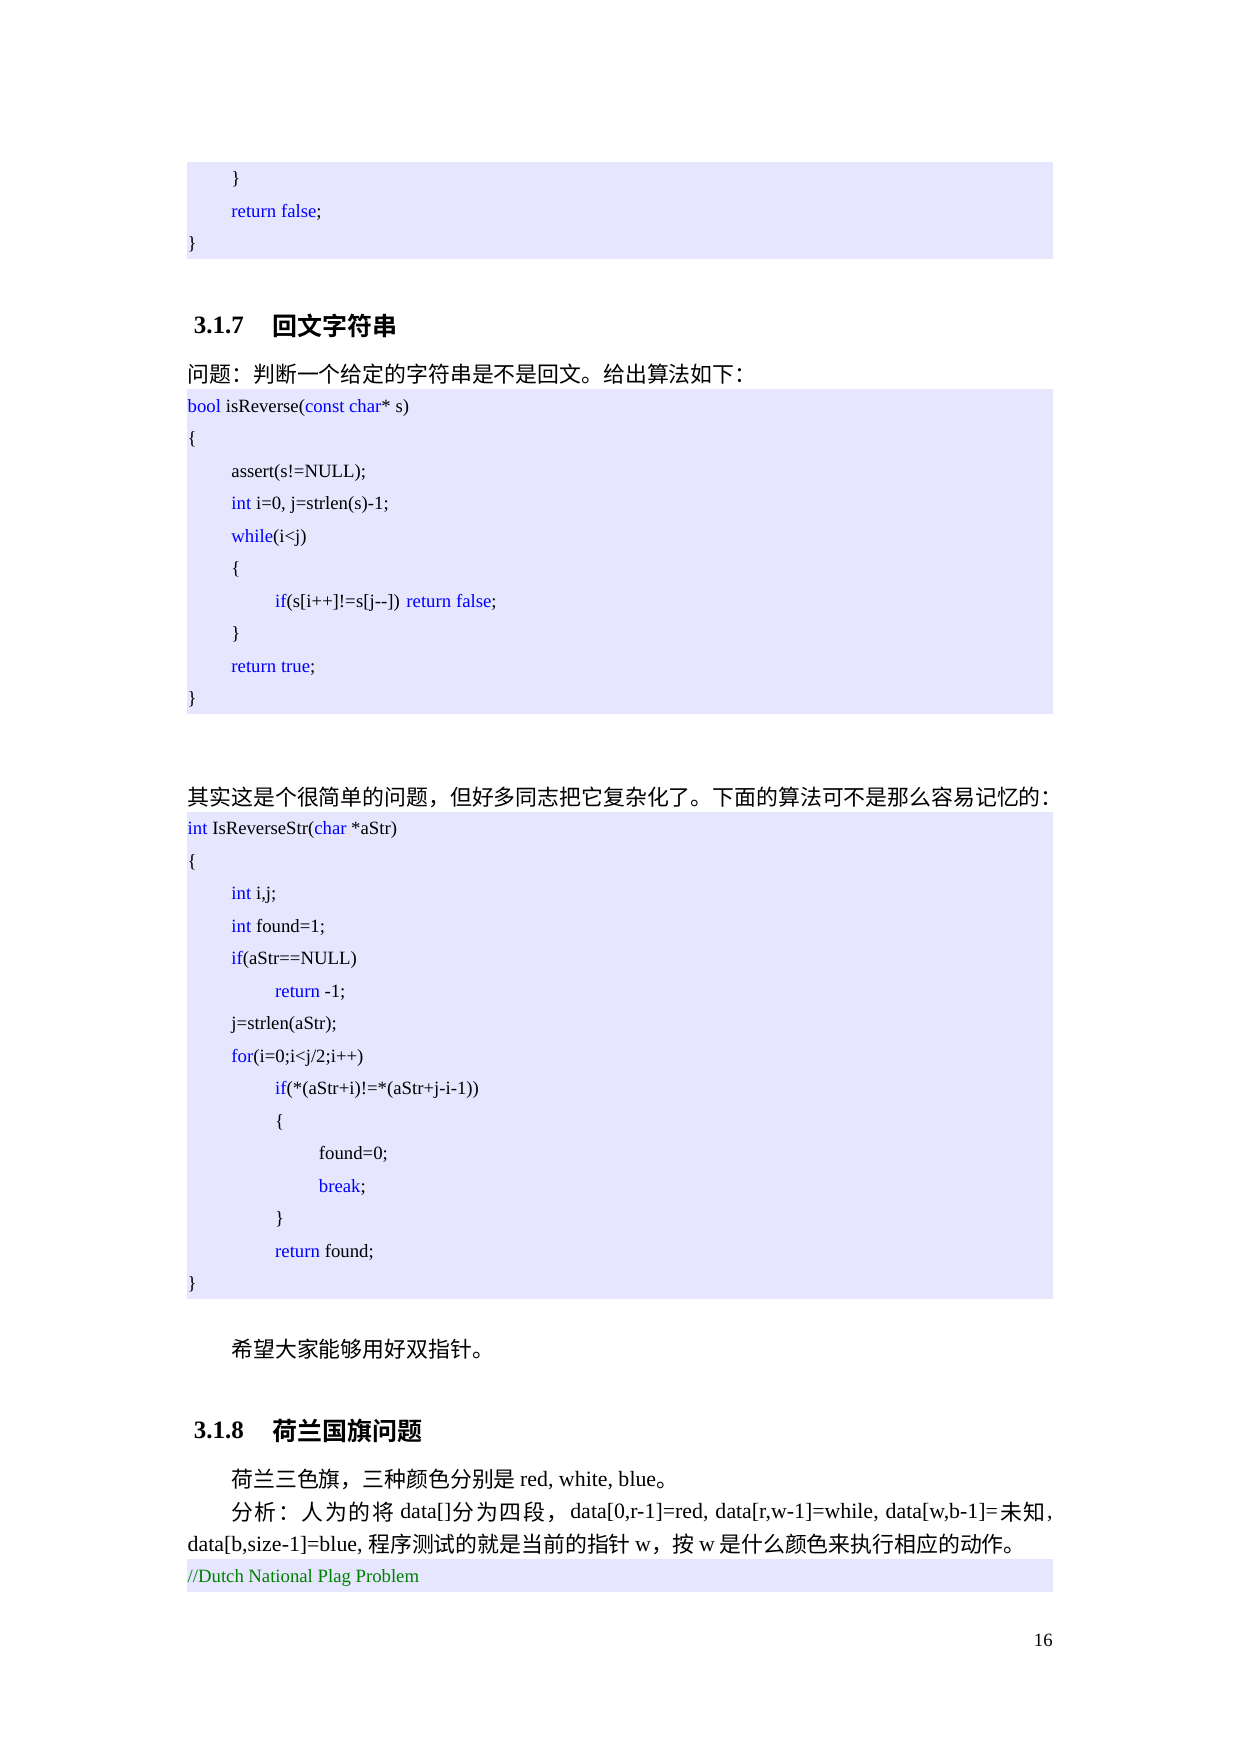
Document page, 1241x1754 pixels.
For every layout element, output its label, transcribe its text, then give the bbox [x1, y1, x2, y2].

text if(*(aStr+i)!=*(aStr+j-i-1)) [187, 1072, 1053, 1104]
text int found=1; [187, 909, 1053, 942]
text bool isReverse(const char* s) [187, 389, 1053, 422]
subtitle 荷兰国旗问题 [187, 1397, 1053, 1462]
text return -1; [187, 974, 1053, 1007]
text if(s[i++]!=s[j--]) return false; [187, 584, 1053, 617]
text if(aStr==NULL) [187, 942, 1053, 974]
text int i,j; [187, 877, 1053, 909]
text while(i<j) [187, 519, 1053, 552]
text return false; [187, 194, 1053, 227]
text { [187, 844, 1053, 877]
text int i=0, j=strlen(s)-1; [187, 487, 1053, 519]
text return true; [187, 649, 1053, 682]
text found=0; [187, 1137, 1053, 1169]
text 希望大家能够用好双指针。 [187, 1332, 1053, 1364]
text j=strlen(aStr); [187, 1007, 1053, 1039]
text //Dutch National Plag Problem [187, 1559, 1053, 1592]
text } [187, 682, 1053, 714]
text 其实这是个很简单的问题，但好多同志把它复杂化了。下面的算法可不是那么容易记忆的： [187, 779, 1053, 812]
text 问题：判断一个给定的字符串是不是回文。给出算法如下： [187, 357, 1053, 389]
text } [187, 162, 1053, 194]
text return found; [187, 1234, 1053, 1267]
text { [187, 552, 1053, 584]
text } [187, 227, 1053, 259]
text { [187, 1104, 1053, 1137]
text } [187, 617, 1053, 649]
text 荷兰三色旗，三种颜色分别是red, white, blue。 [187, 1462, 1053, 1494]
text } [187, 1202, 1053, 1234]
subtitle 回文字符串 [187, 292, 1053, 357]
text 分析：人为的将data[]分为四段，data[0,r-1]=red, data[r,w-1]=while, data[w,b-1]=未知, data[b,size-1]=blue, 程序测试的就是当前的指针w，按w是什么颜色来执行相应的动作。 [187, 1494, 1053, 1559]
text for(i=0;i<j/2;i++) [187, 1039, 1053, 1072]
text assert(s!=NULL); [187, 454, 1053, 487]
text } [187, 1267, 1053, 1299]
text break; [187, 1169, 1053, 1202]
text int IsReverseStr(char *aStr) [187, 812, 1053, 844]
text { [187, 422, 1053, 454]
